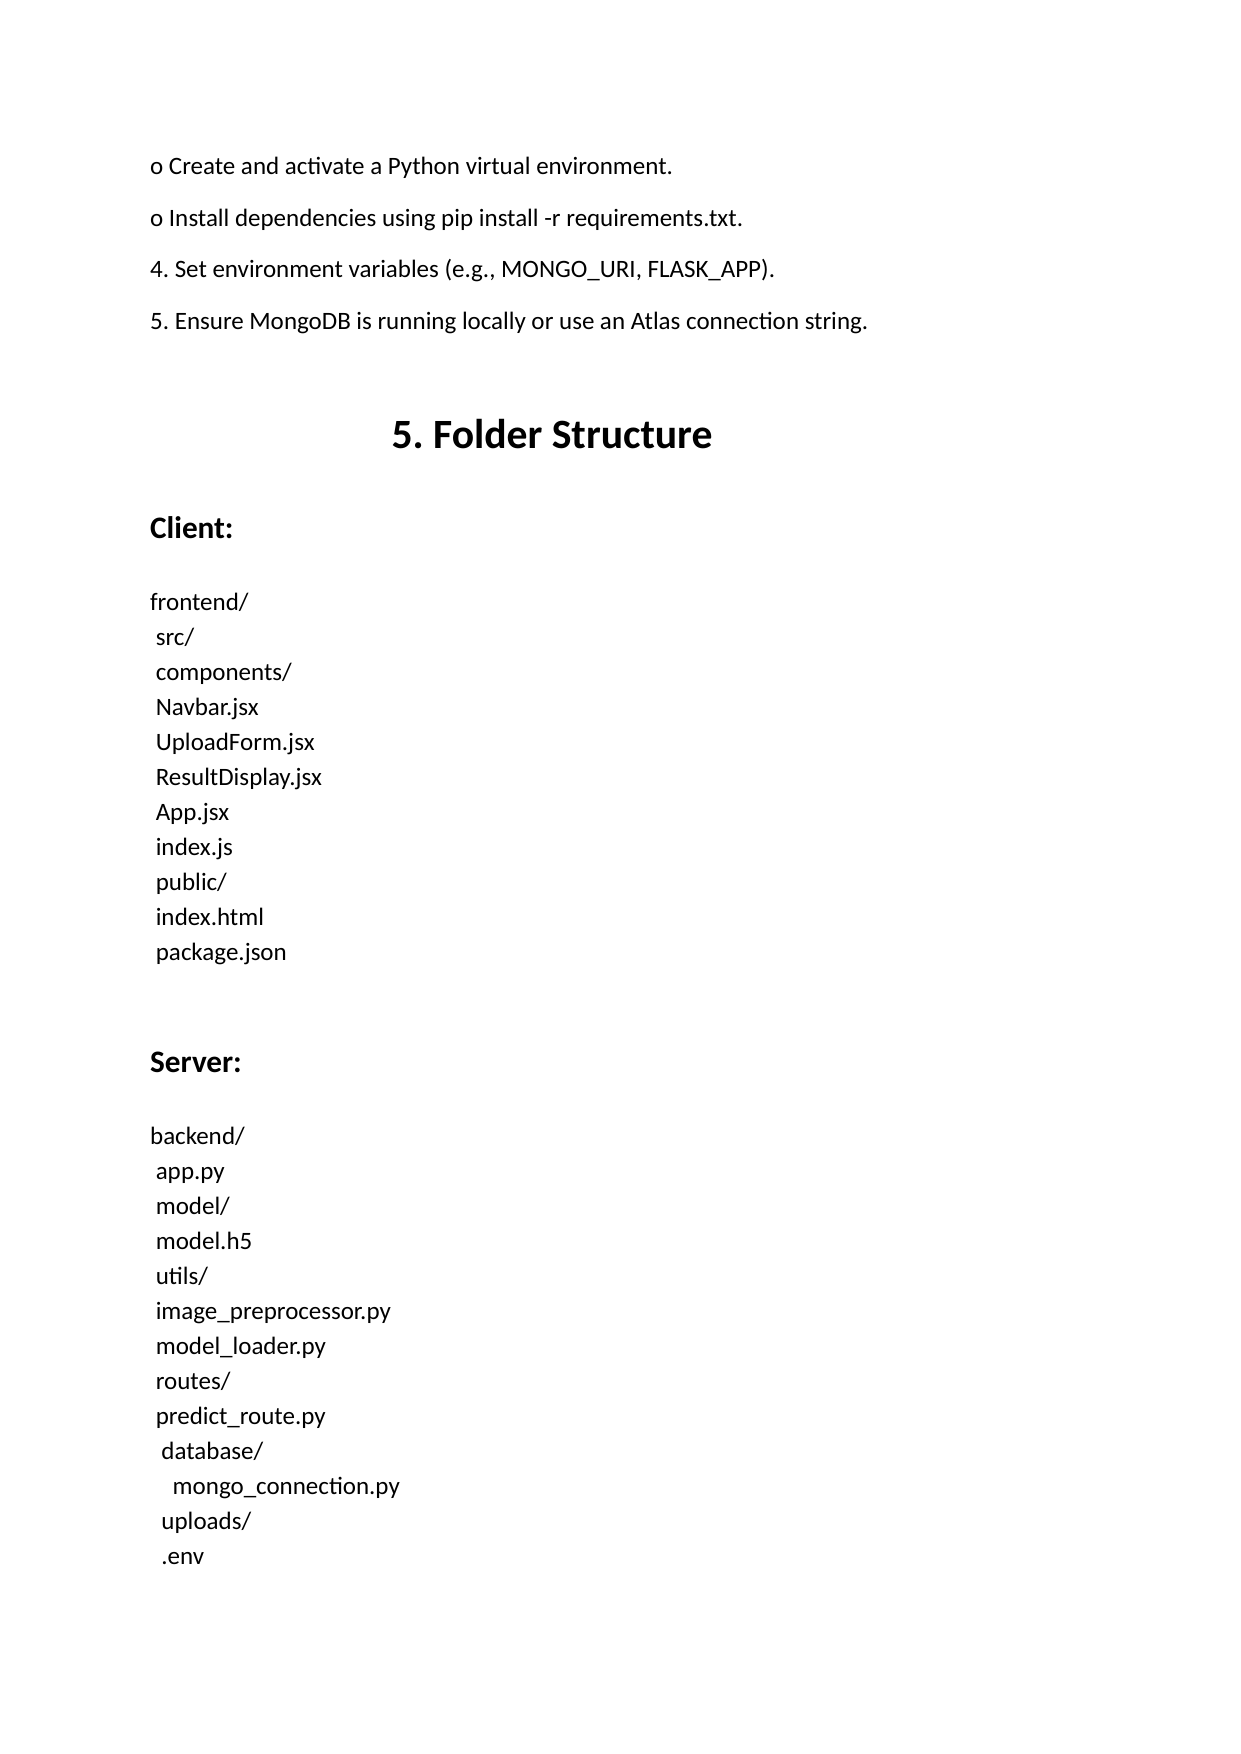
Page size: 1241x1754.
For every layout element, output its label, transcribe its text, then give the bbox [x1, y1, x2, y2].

text 5. Folder Structure Client: frontend/ src/ components/ Navbar.jsx UploadForm.jsx ResultDisplay.jsx App.jsx index.js public/ index.html package.json Server: backend/ app.py model/ model.h5 utils/ image_preprocessor.py model_loader.py routes/ predict_route.py database/ mongo_connection.py uploads/ .env [150, 408, 1090, 1570]
text 5. Ensure MongoDB is running locally or use an Atlas connection string. [150, 305, 1090, 336]
text 4. Set environment variables (e.g., MONGO_URI, FLASK_APP). [150, 253, 1090, 284]
text o Install dependencies using pip install -r requirements.txt. [150, 202, 1090, 232]
text o Create and activate a Python virtual environment. [150, 150, 1090, 181]
